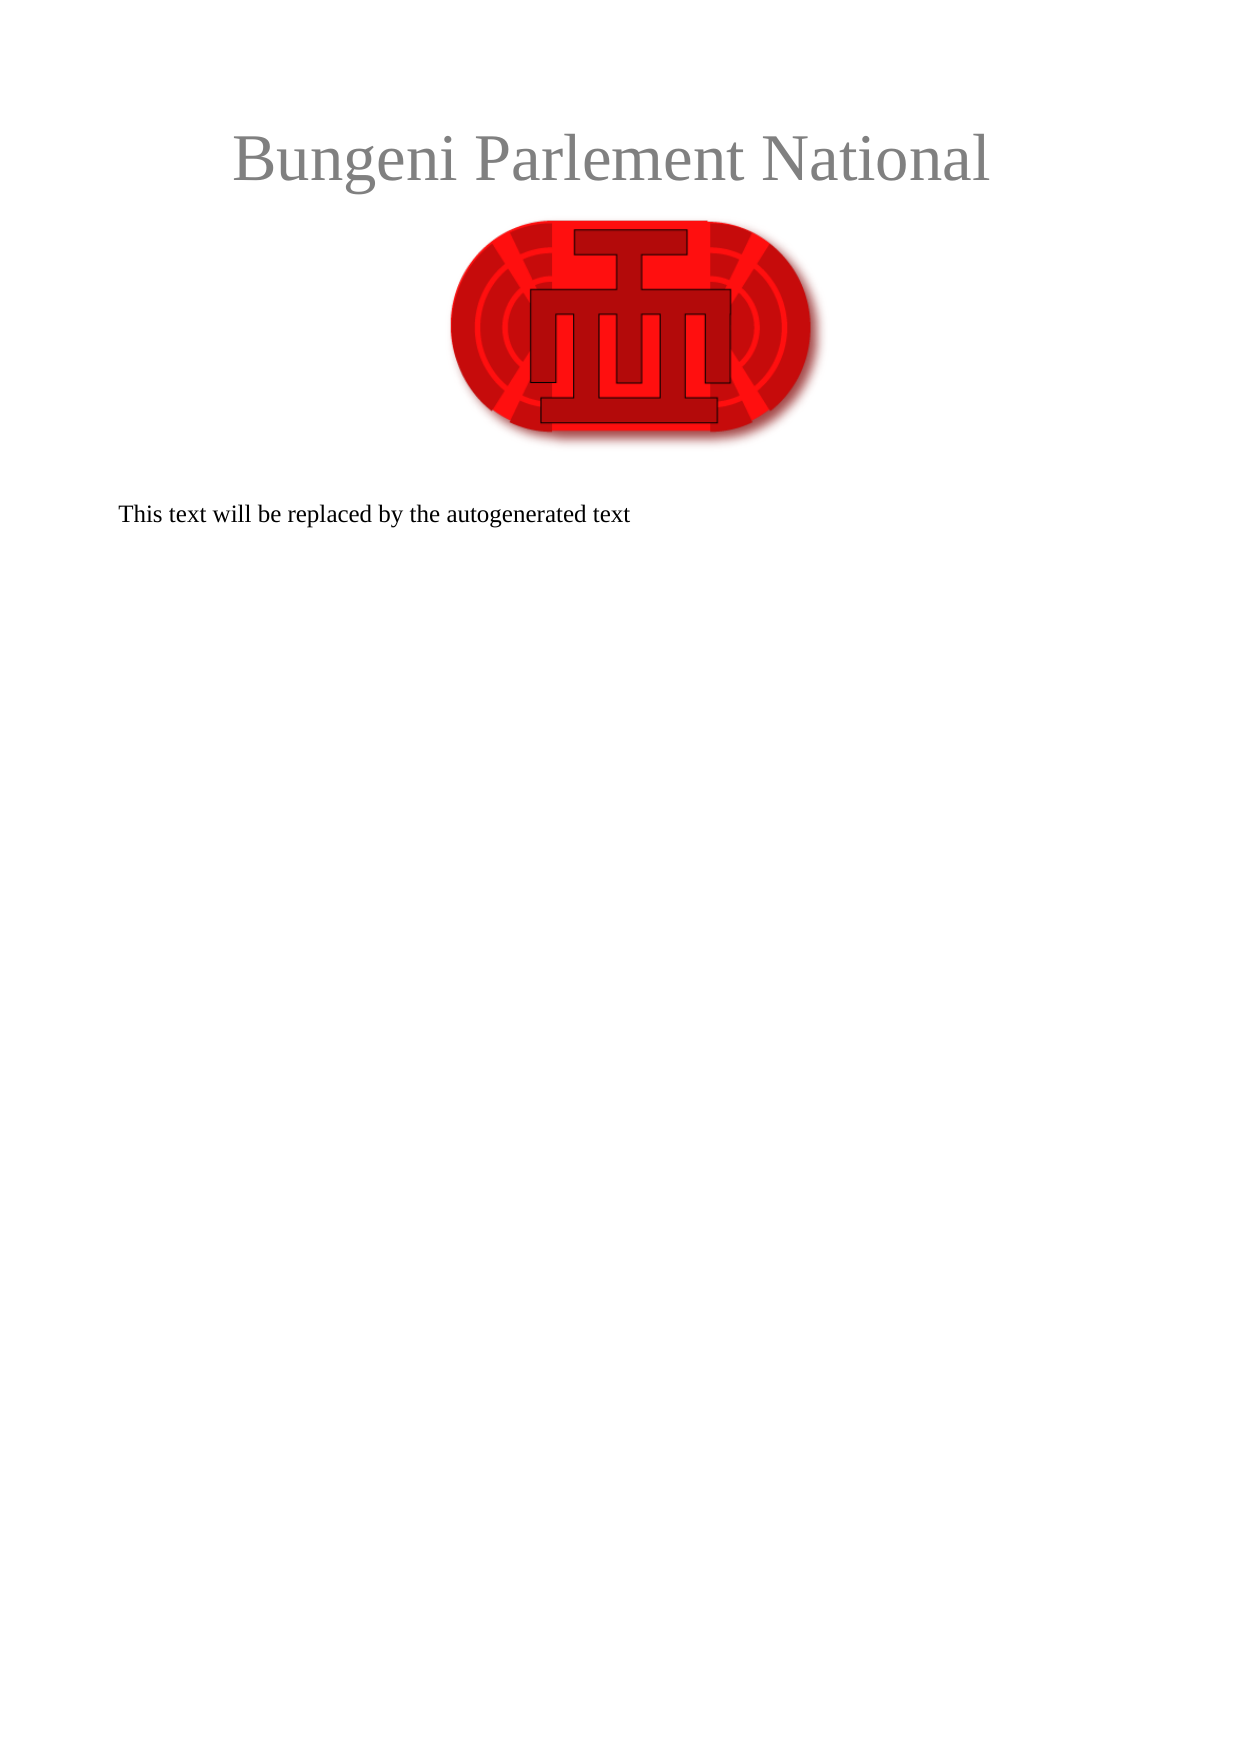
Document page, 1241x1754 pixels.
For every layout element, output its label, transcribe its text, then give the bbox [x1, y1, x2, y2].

picture [435, 207, 840, 459]
title Bungeni Parlement National [118, 118, 1122, 195]
text This text will be replaced by the autogenerated text [118, 499, 1122, 528]
